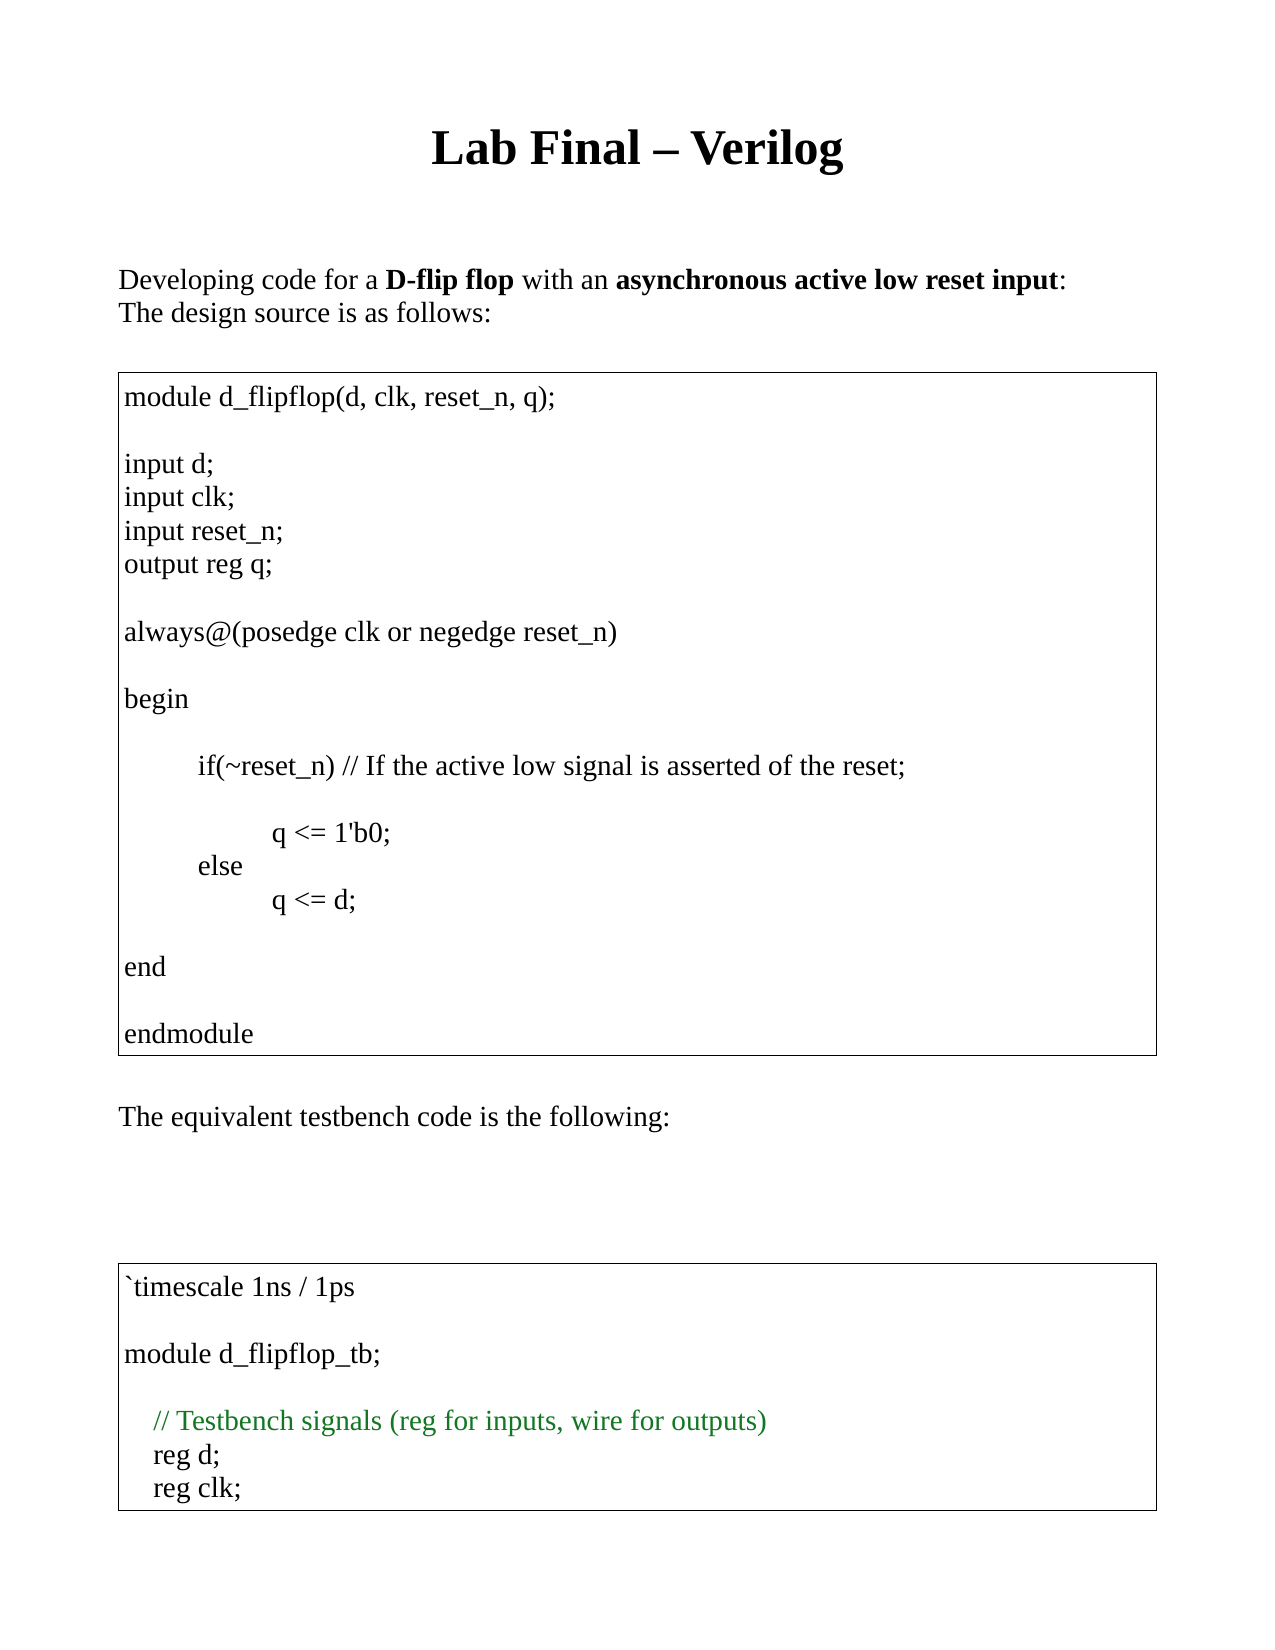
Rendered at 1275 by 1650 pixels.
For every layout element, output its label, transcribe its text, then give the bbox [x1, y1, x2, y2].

text The equivalent testbench code is the following: [118, 1099, 1157, 1133]
text The design source is as follows: [118, 295, 1157, 329]
text Lab Final – Verilog [118, 118, 1157, 176]
table_header `timescale 1ns / 1ps module d_flipflop_tb; // Testbench signals (reg for inputs, wire for outputs) reg d; reg clk; [119, 1264, 1156, 1510]
text Developing code for a D-flip flop with an asynchronous active low reset input: [118, 262, 1157, 295]
table_header module d_flipflop(d, clk, reset_n, q); input d; input clk; input reset_n; output reg q; always@(posedge clk or negedge reset_n) begin if(~reset_n) // If the active low signal is asserted of the reset; q <= 1'b0; else q <= d; end endmodule [119, 373, 1156, 1055]
